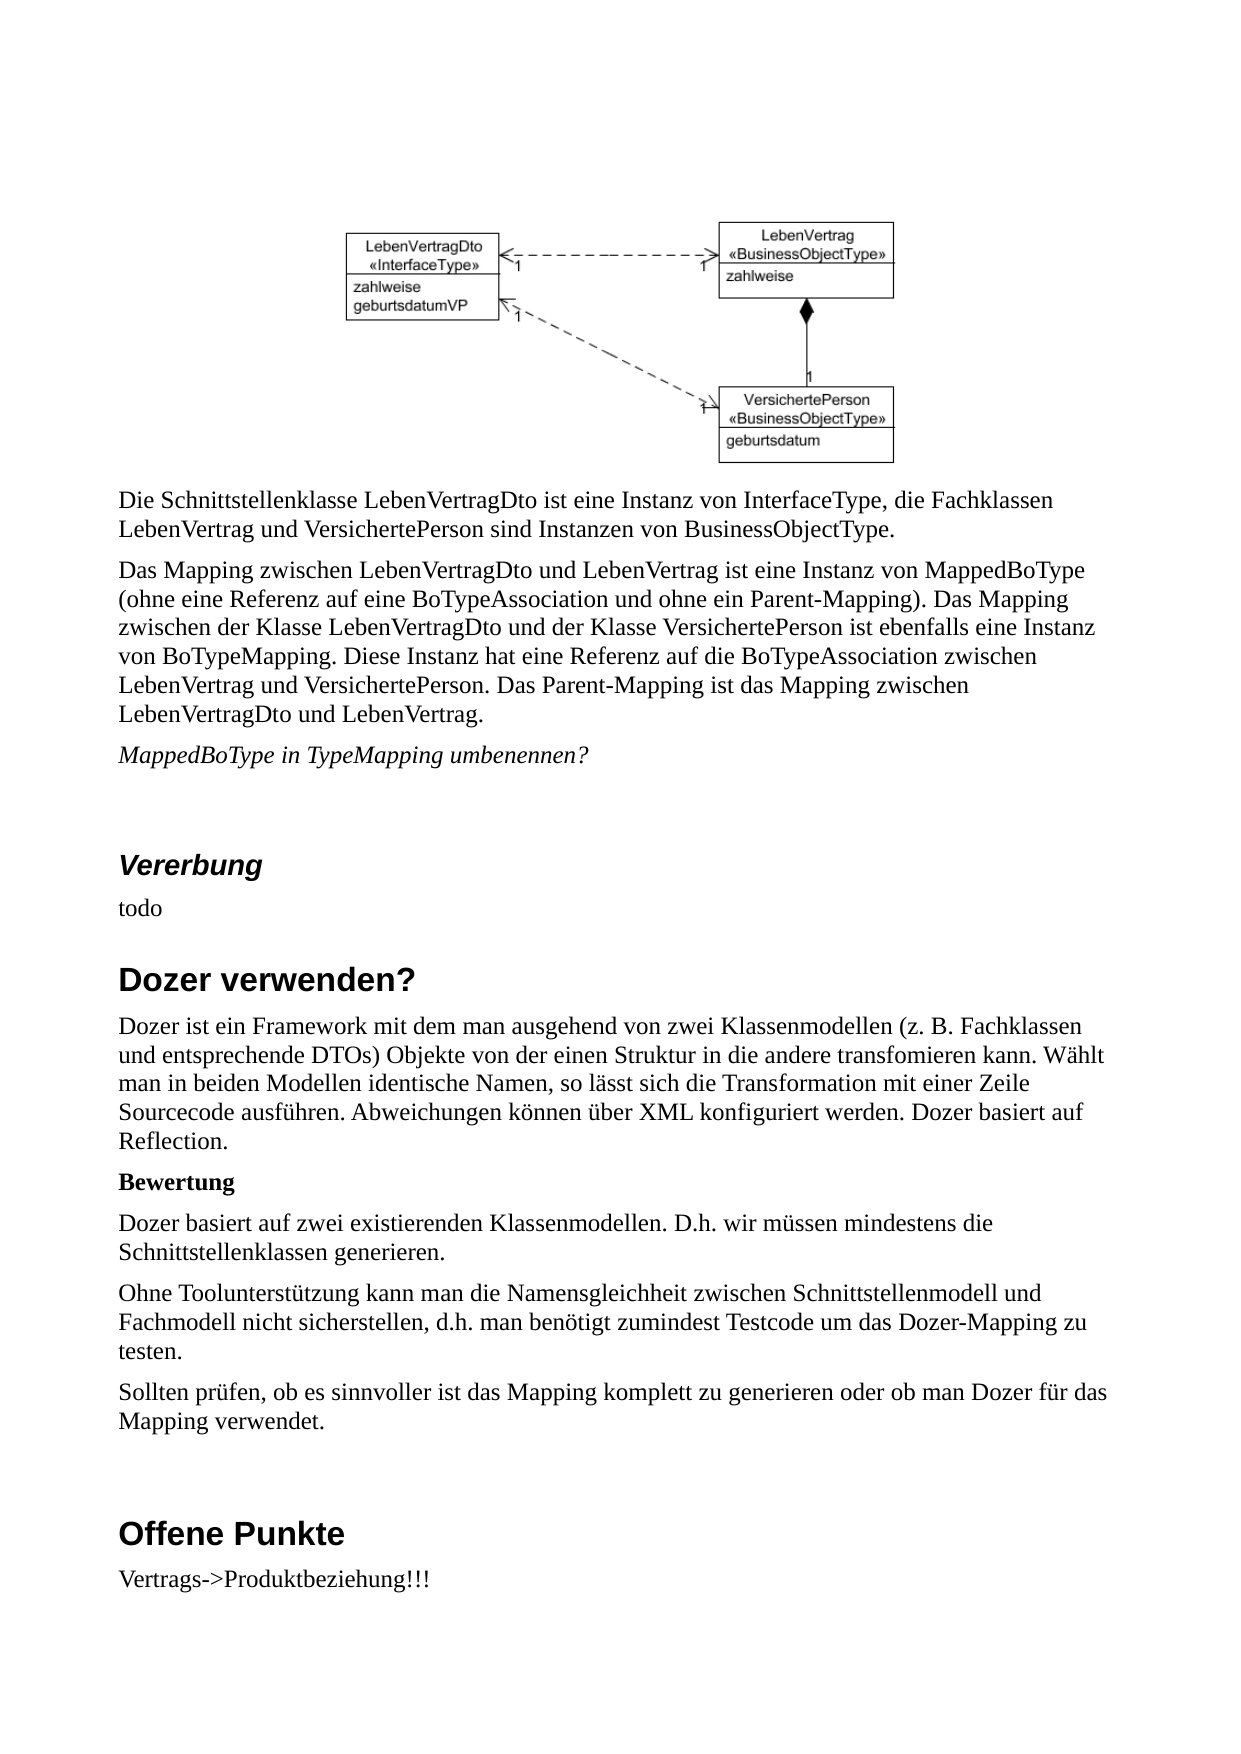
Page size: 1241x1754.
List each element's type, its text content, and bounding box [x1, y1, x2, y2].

picture [324, 189, 916, 485]
text Dozer ist ein Framework mit dem man ausgehend von zwei Klassenmodellen (z. B. Fachklassen und entsprechende DTOs) Objekte von der einen Struktur in die andere transfomieren kann. Wählt man in beiden Modellen identische Namen, so lässt sich die Transformation mit einer Zeile Sourcecode ausführen. Abweichungen können über XML konfiguriert werden. Dozer basiert auf Reflection. [118, 1011, 1122, 1155]
text Das Mapping zwischen LebenVertragDto und LebenVertrag ist eine Instanz von MappedBoType (ohne eine Referenz auf eine BoTypeAssociation und ohne ein Parent-Mapping). Das Mapping zwischen der Klasse LebenVertragDto und der Klasse VersichertePerson ist ebenfalls eine Instanz von BoTypeMapping. Diese Instanz hat eine Referenz auf die BoTypeAssociation zwischen LebenVertrag und VersichertePerson. Das Parent-Mapping ist das Mapping zwischen LebenVertragDto und LebenVertrag. [118, 555, 1122, 727]
text Bewertung [118, 1167, 1122, 1196]
text Dozer basiert auf zwei existierenden Klassenmodellen. D.h. wir müssen mindestens die Schnittstellenklassen generieren. [118, 1208, 1122, 1266]
text Vertrags->Produktbeziehung!!! [118, 1564, 1122, 1593]
text todo [118, 893, 1122, 922]
subtitle Dozer verwenden? [118, 960, 1122, 998]
subtitle Vererbung [118, 847, 1122, 881]
text Sollten prüfen, ob es sinnvoller ist das Mapping komplett zu generieren oder ob man Dozer für das Mapping verwendet. [118, 1377, 1122, 1435]
text MappedBoType in TypeMapping umbenennen? [118, 740, 1122, 769]
text Ohne Toolunterstützung kann man die Namensgleichheit zwischen Schnittstellenmodell und Fachmodell nicht sicherstellen, d.h. man benötigt zumindest Testcode um das Dozer-Mapping zu testen. [118, 1278, 1122, 1365]
subtitle Offene Punkte [118, 1513, 1122, 1552]
text Die Schnittstellenklasse LebenVertragDto ist eine Instanz von InterfaceType, die Fachklassen LebenVertrag und VersichertePerson sind Instanzen von BusinessObjectType. [118, 169, 1122, 542]
